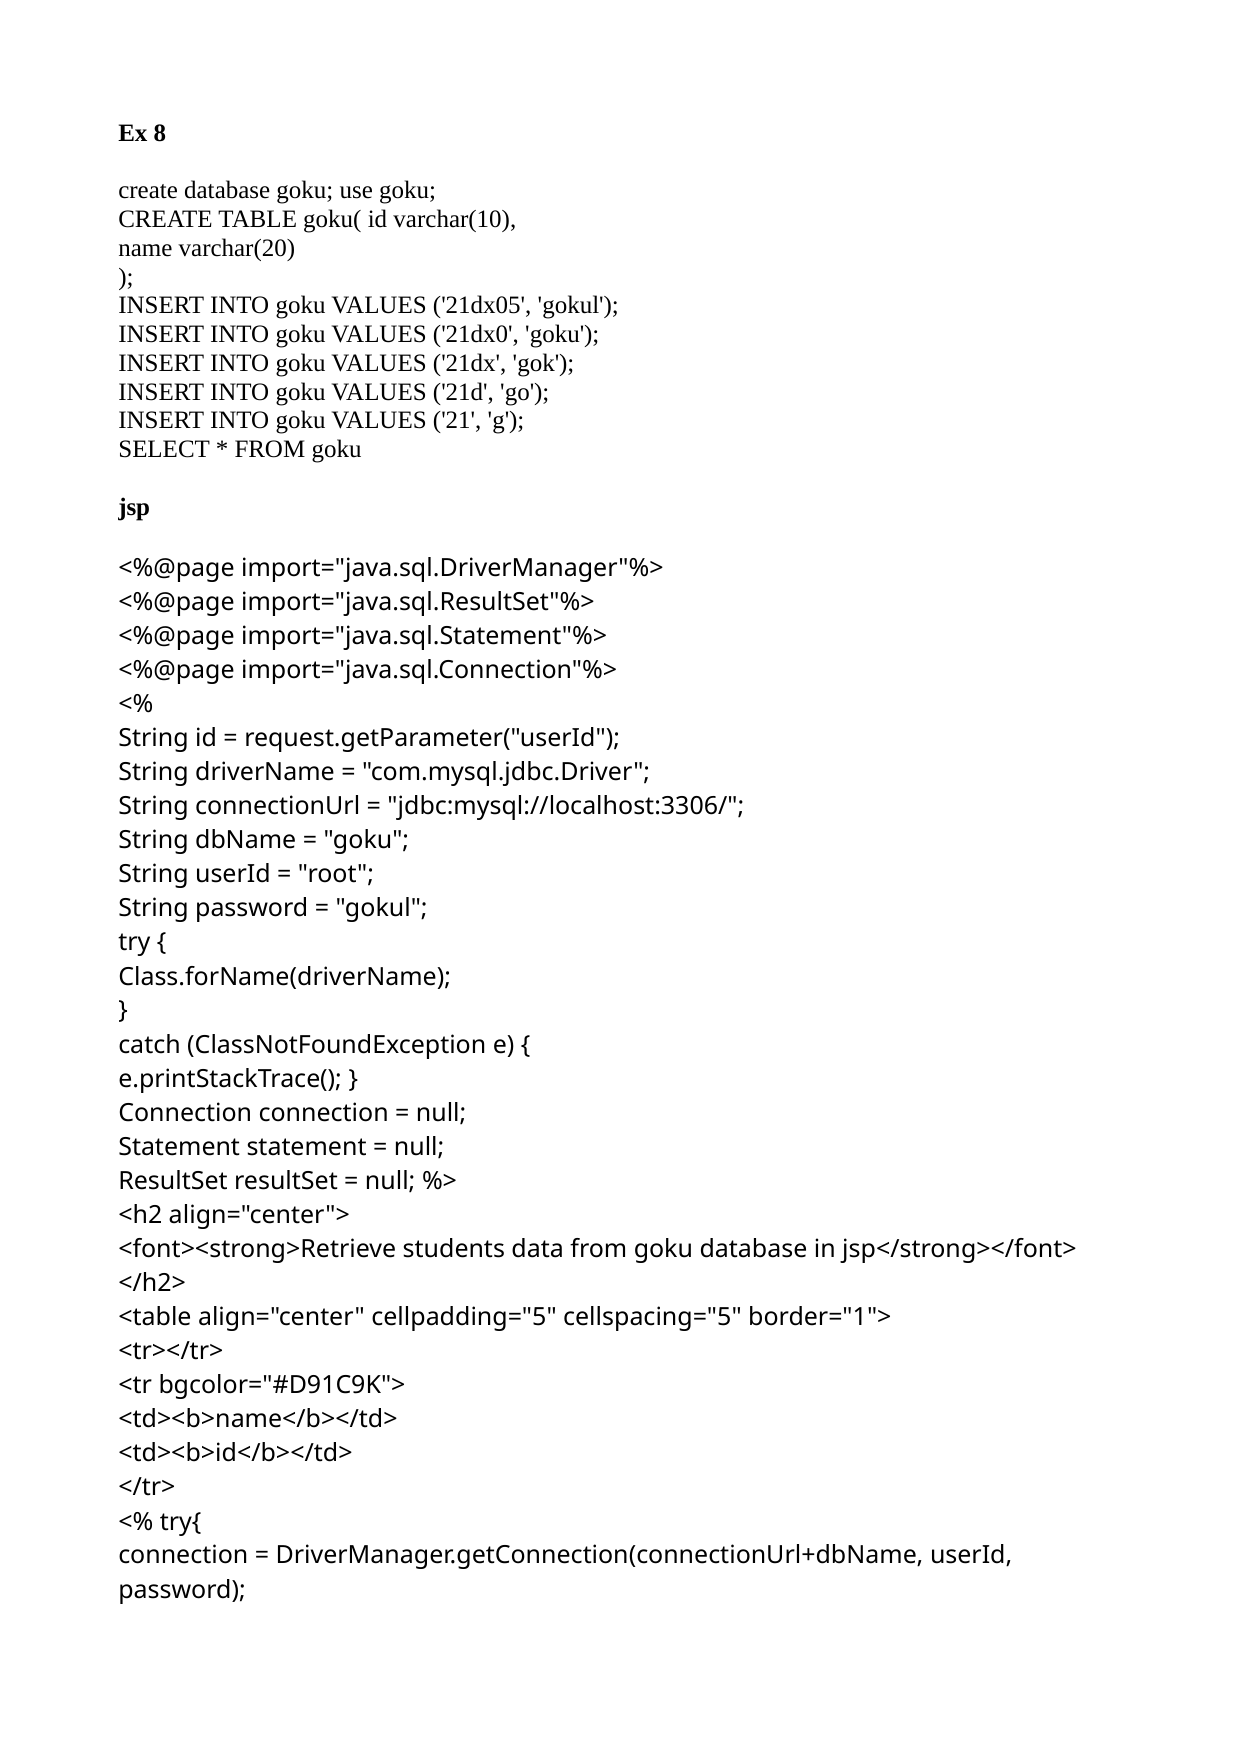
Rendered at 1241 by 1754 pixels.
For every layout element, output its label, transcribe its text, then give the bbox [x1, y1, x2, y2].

text <% try{ [118, 1503, 1122, 1537]
text String id = request.getParameter("userId"); [118, 720, 1122, 754]
text ); [118, 262, 1122, 291]
text SELECT * FROM goku [118, 434, 1122, 463]
text INSERT INTO goku VALUES ('21', 'g'); [118, 406, 1122, 434]
text create database goku; use goku; [118, 176, 1122, 204]
text <tr bgcolor="#D91C9K"> [118, 1367, 1122, 1401]
text Connection connection = null; [118, 1094, 1122, 1128]
text <h2 align="center"> [118, 1197, 1122, 1231]
text connection = DriverManager.getConnection(connectionUrl+dbName, userId, password); [118, 1537, 1122, 1605]
text Class.forName(driverName); [118, 958, 1122, 992]
text <td><b>id</b></td> [118, 1435, 1122, 1469]
text } [118, 992, 1122, 1026]
text <td><b>name</b></td> [118, 1401, 1122, 1435]
text String password = "gokul"; [118, 890, 1122, 924]
text String connectionUrl = "jdbc:mysql://localhost:3306/"; [118, 788, 1122, 822]
text ResultSet resultSet = null; %> [118, 1162, 1122, 1197]
text <table align="center" cellpadding="5" cellspacing="5" border="1"> [118, 1299, 1122, 1333]
text <%@page import="java.sql.DriverManager"%> [118, 549, 1122, 583]
text String userId = "root"; [118, 856, 1122, 890]
text <% [118, 686, 1122, 720]
text catch (ClassNotFoundException e) { [118, 1026, 1122, 1060]
text INSERT INTO goku VALUES ('21d', 'go'); [118, 377, 1122, 406]
text String driverName = "com.mysql.jdbc.Driver"; [118, 754, 1122, 788]
text Statement statement = null; [118, 1128, 1122, 1162]
text <%@page import="java.sql.Statement"%> [118, 617, 1122, 652]
text String dbName = "goku"; [118, 822, 1122, 856]
text INSERT INTO goku VALUES ('21dx0', 'goku'); [118, 319, 1122, 348]
text <%@page import="java.sql.ResultSet"%> [118, 583, 1122, 617]
text </tr> [118, 1469, 1122, 1503]
text e.printStackTrace(); } [118, 1060, 1122, 1094]
text <font><strong>Retrieve students data from goku database in jsp</strong></font> [118, 1231, 1122, 1265]
text </h2> [118, 1265, 1122, 1299]
text try { [118, 924, 1122, 958]
text <tr></tr> [118, 1333, 1122, 1367]
text <%@page import="java.sql.Connection"%> [118, 652, 1122, 686]
text INSERT INTO goku VALUES ('21dx', 'gok'); [118, 348, 1122, 377]
text Ex 8 [118, 118, 1122, 147]
text name varchar(20) [118, 233, 1122, 262]
text jsp [118, 492, 1122, 521]
text INSERT INTO goku VALUES ('21dx05', 'gokul'); [118, 291, 1122, 319]
text CREATE TABLE goku( id varchar(10), [118, 204, 1122, 233]
